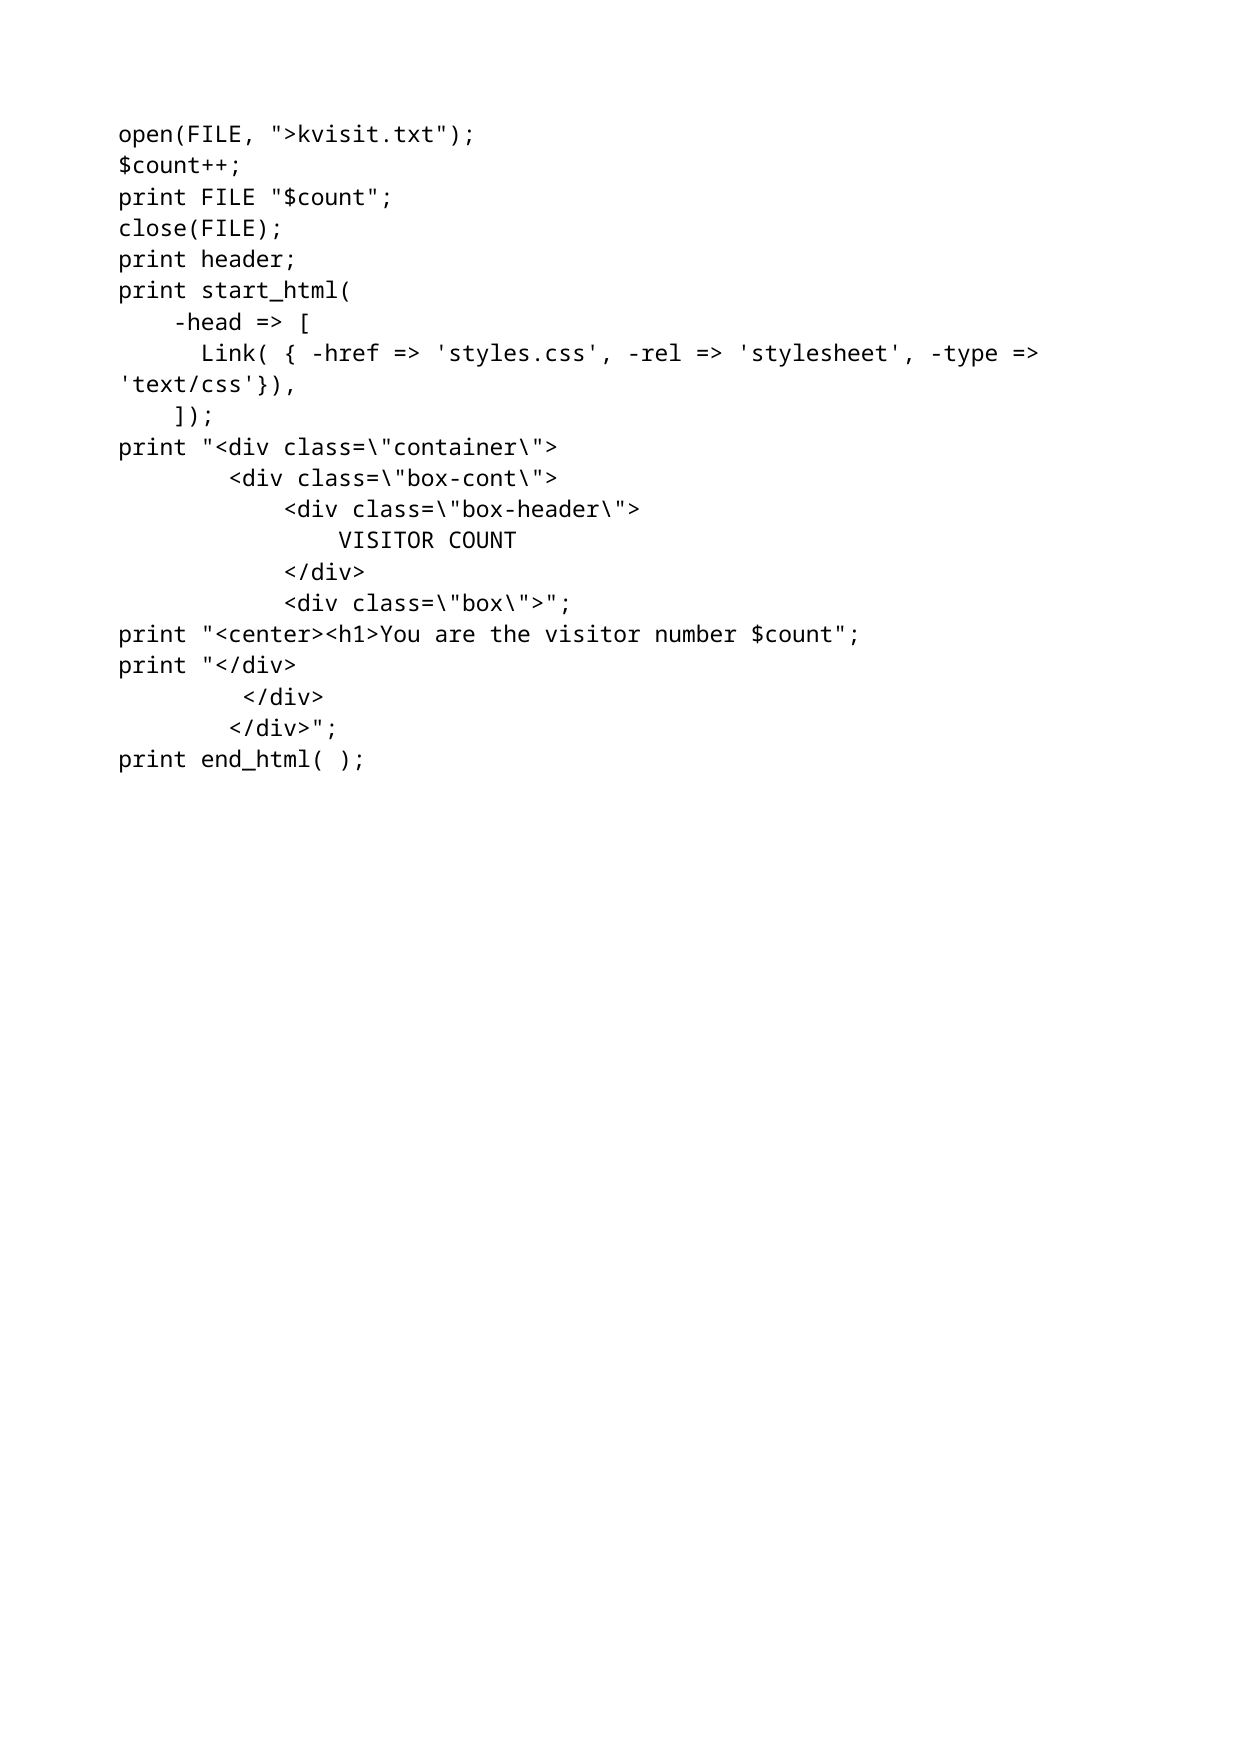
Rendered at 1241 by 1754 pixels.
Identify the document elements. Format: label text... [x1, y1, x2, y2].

text VISITOR COUNT [118, 524, 1122, 556]
text Link( { -href => 'styles.css', -rel => 'stylesheet', -type => 'text/css'}), [118, 337, 1122, 399]
text </div>"; [118, 712, 1122, 743]
text close(FILE); [118, 212, 1122, 243]
text print FILE "$count"; [118, 181, 1122, 212]
text ]); [118, 399, 1122, 431]
text <div class=\"box-header\"> [118, 493, 1122, 524]
text <div class=\"box\">"; [118, 587, 1122, 618]
text print "<center><h1>You are the visitor number $count"; [118, 618, 1122, 649]
text </div> [118, 681, 1122, 712]
text open(FILE, ">kvisit.txt"); [118, 118, 1122, 149]
text print "</div> [118, 649, 1122, 681]
text print header; [118, 243, 1122, 274]
text print "<div class=\"container\"> [118, 431, 1122, 462]
text print start_html( [118, 274, 1122, 306]
text <div class=\"box-cont\"> [118, 462, 1122, 493]
text print end_html( ); [118, 743, 1122, 774]
text </div> [118, 556, 1122, 587]
text $count++; [118, 149, 1122, 181]
text -head => [ [118, 306, 1122, 337]
